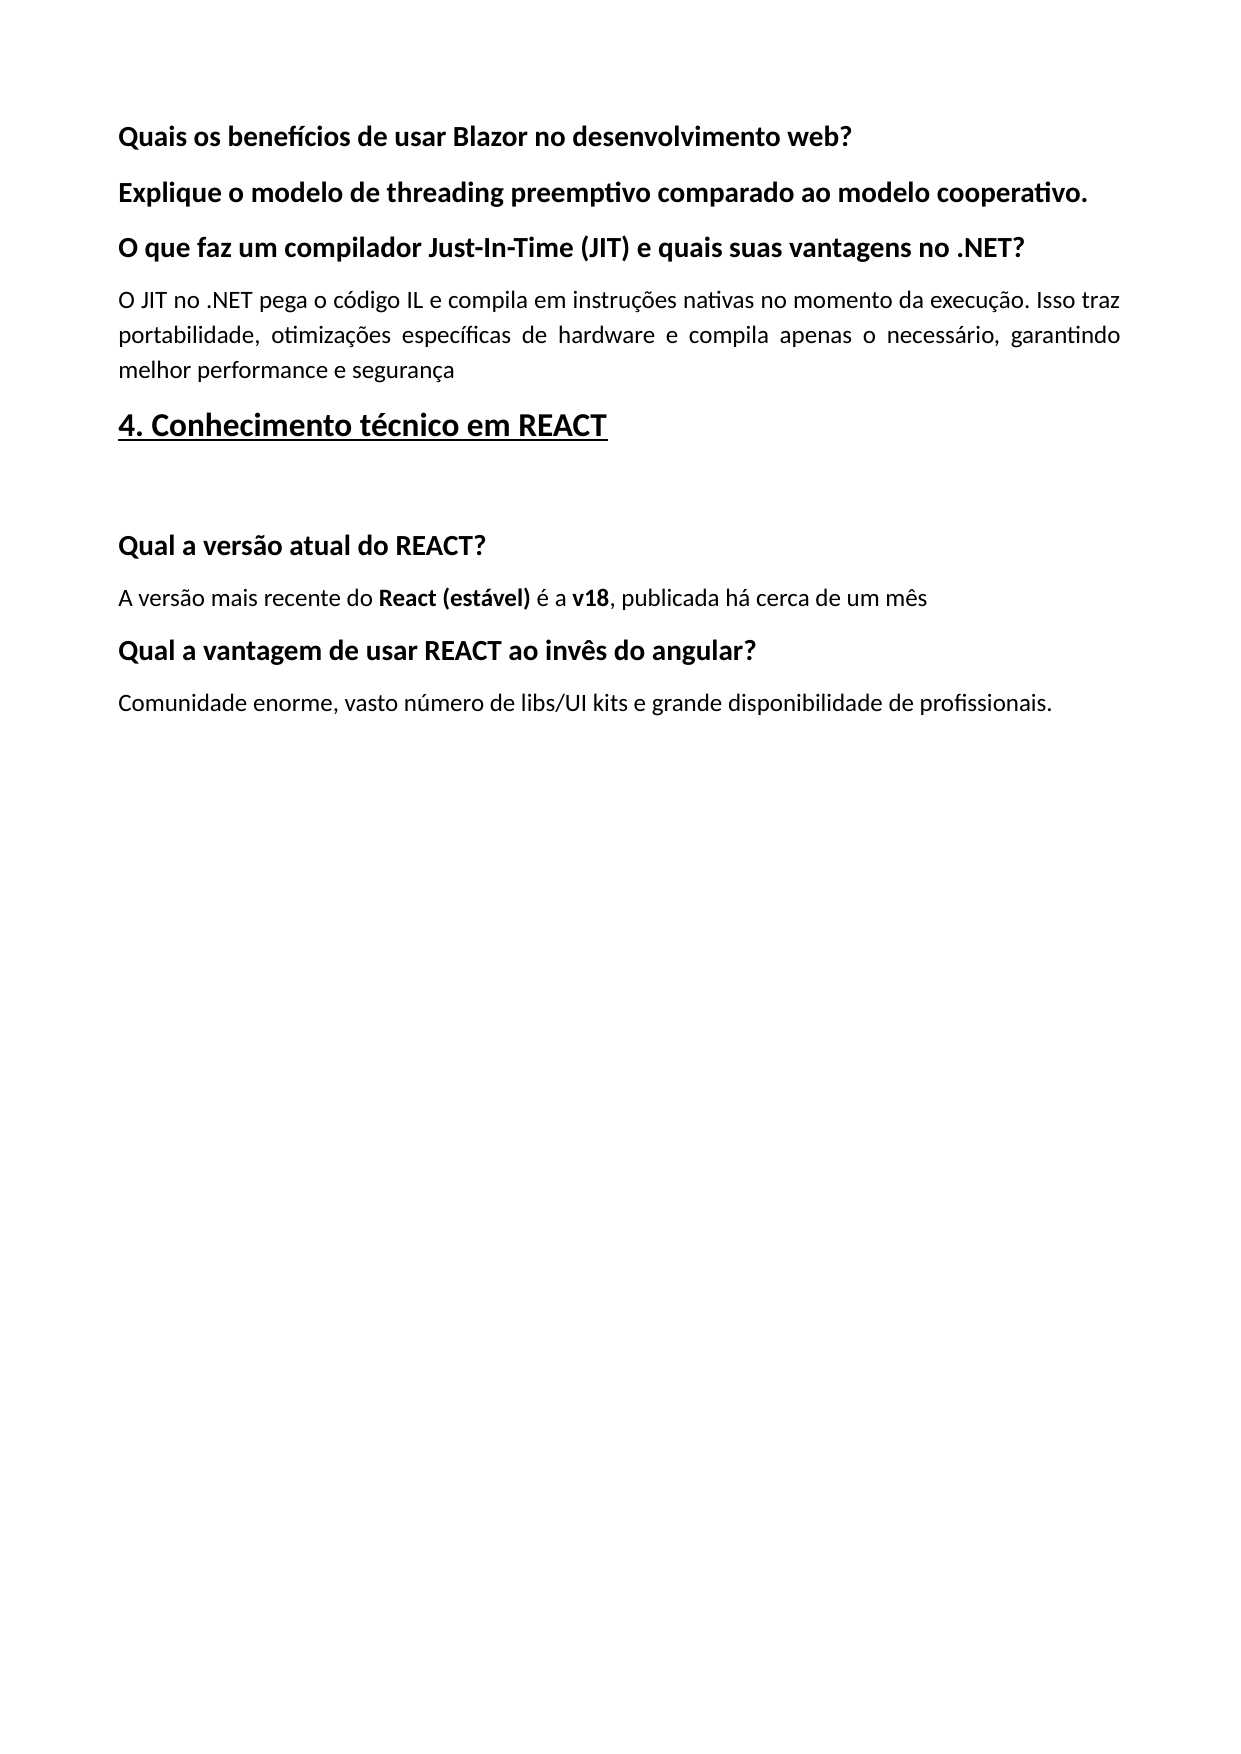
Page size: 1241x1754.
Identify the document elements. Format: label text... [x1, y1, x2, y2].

text O que faz um compilador Just-In-Time (JIT) e quais suas vantagens no .NET? [118, 229, 1122, 265]
text 4. Conhecimento técnico em REACT [118, 404, 1122, 445]
text A versão mais recente do React (estável) é a v18, publicada há cerca de um mês [118, 582, 1122, 613]
text Explique o modelo de threading preemptivo comparado ao modelo cooperativo. [118, 174, 1122, 209]
text O JIT no .NET pega o código IL e compila em instruções nativas no momento da execução. Isso traz portabilidade, otimizações específicas de hardware e compila apenas o necessário, garantindo melhor performance e segurança [118, 285, 1122, 385]
text Qual a vantagem de usar REACT ao invês do angular? [118, 632, 1122, 668]
text Comunidade enorme, vasto número de libs/UI kits e grande disponibilidade de profissionais. [118, 688, 1122, 718]
text Quais os benefícios de usar Blazor no desenvolvimento web? [118, 118, 1122, 154]
text Qual a versão atual do REACT? [118, 527, 1122, 563]
